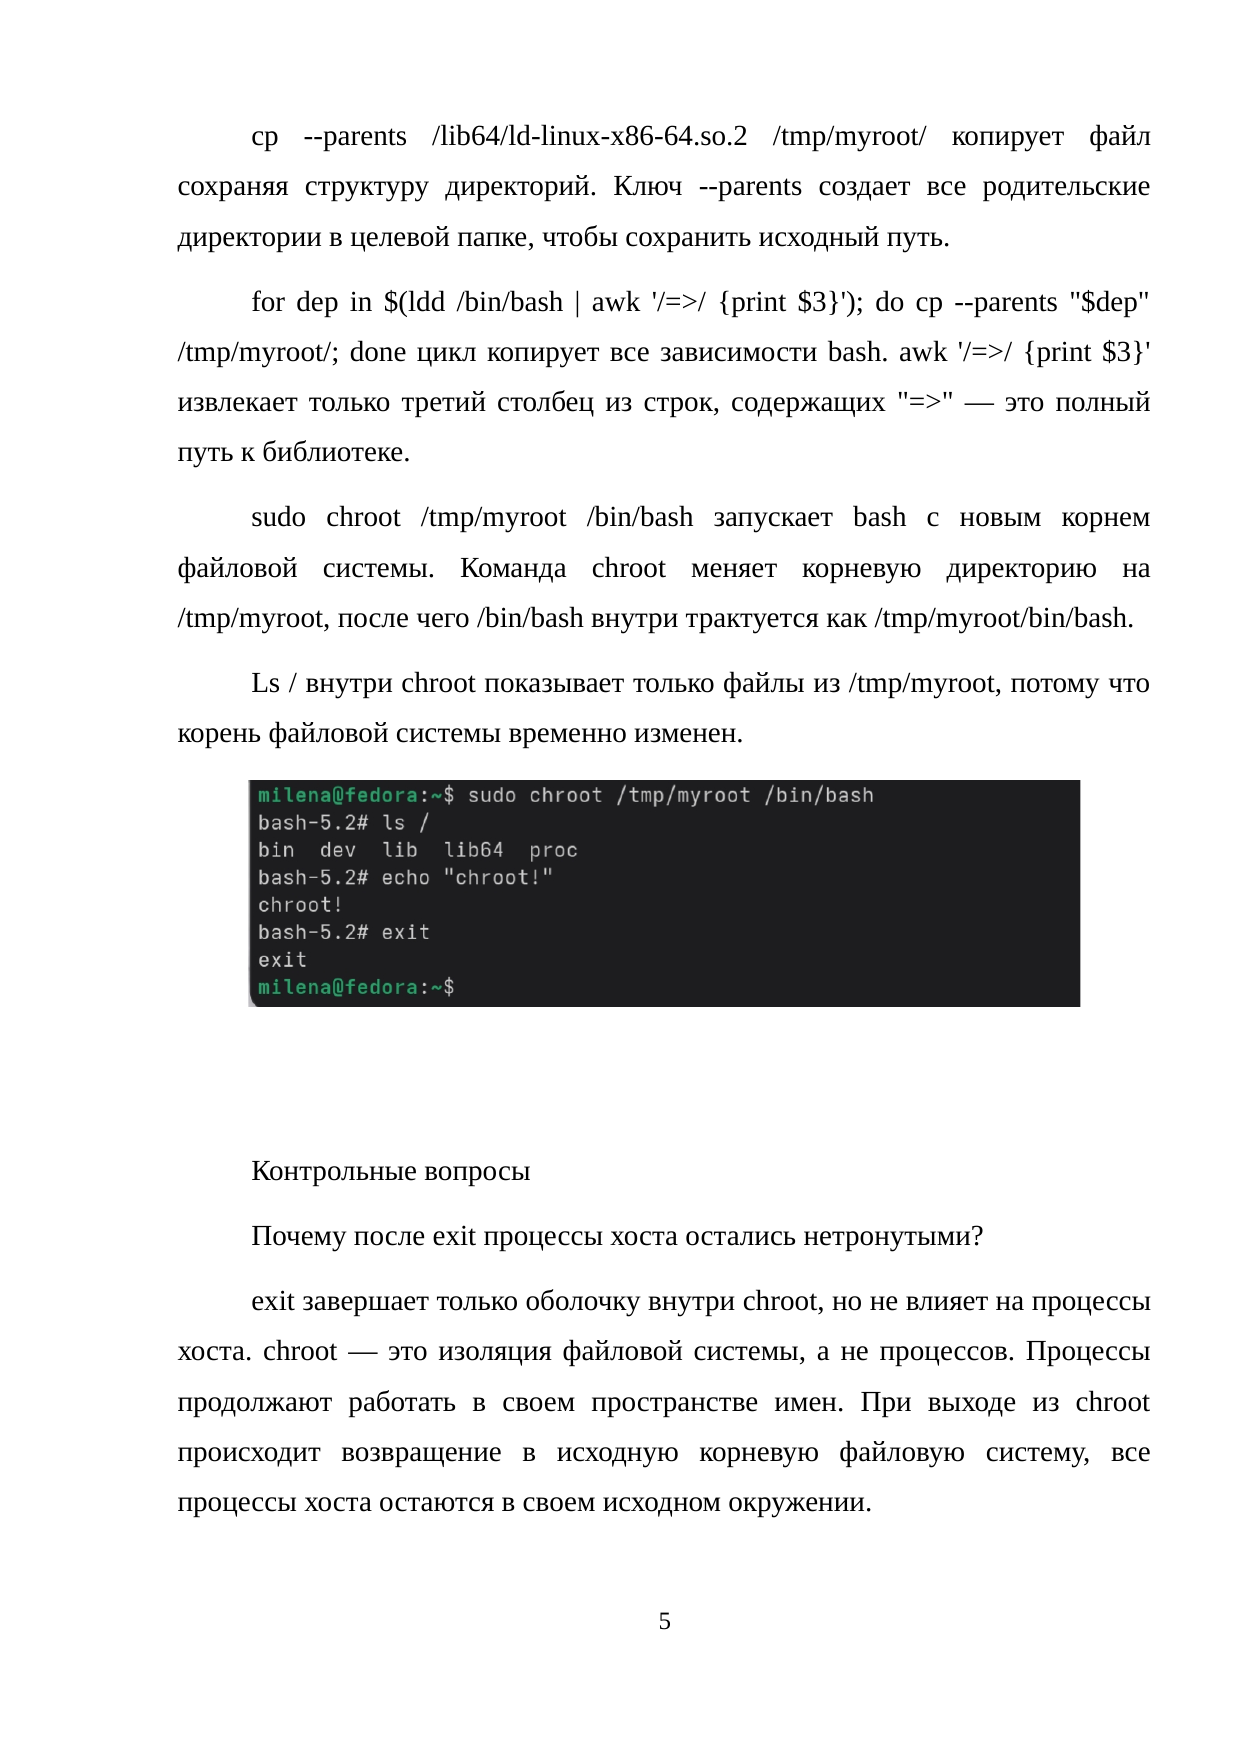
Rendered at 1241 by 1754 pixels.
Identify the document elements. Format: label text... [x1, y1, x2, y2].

text cp --parents /lib64/ld-linux-x86-64.so.2 /tmp/myroot/ копирует файл сохраняя структуру директорий. Ключ --parents создает все родительские директории в целевой папке, чтобы сохранить исходный путь. [177, 118, 1152, 252]
text Контрольные вопросы [177, 1153, 1152, 1187]
picture [248, 780, 1081, 1007]
text exit завершает только оболочку внутри chroot, но не влияет на процессы хоста. chroot — это изоляция файловой системы, а не процессов. Процессы продолжают работать в своем пространстве имен. При выходе из chroot происходит возвращение в исходную корневую файловую систему, все процессы хоста остаются в своем исходном окружении. [177, 1283, 1152, 1518]
text Ls / внутри chroot показывает только файлы из /tmp/myroot, потому что корень файловой системы временно изменен. [177, 665, 1152, 749]
text Почему после exit процессы хоста остались нетронутыми? [177, 1218, 1152, 1252]
text for dep in $(ldd /bin/bash | awk '/=>/ {print $3}'); do cp --parents "$dep" /tmp/myroot/; done цикл копирует все зависимости bash. awk '/=>/ {print $3}' извлекает только третий столбец из строк, содержащих "=>" — это полный путь к библиотеке. [177, 284, 1152, 468]
text sudo chroot /tmp/myroot /bin/bash запускает bash с новым корнем файловой системы. Команда chroot меняет корневую директорию на /tmp/myroot, после чего /bin/bash внутри трактуется как /tmp/myroot/bin/bash. [177, 499, 1152, 634]
